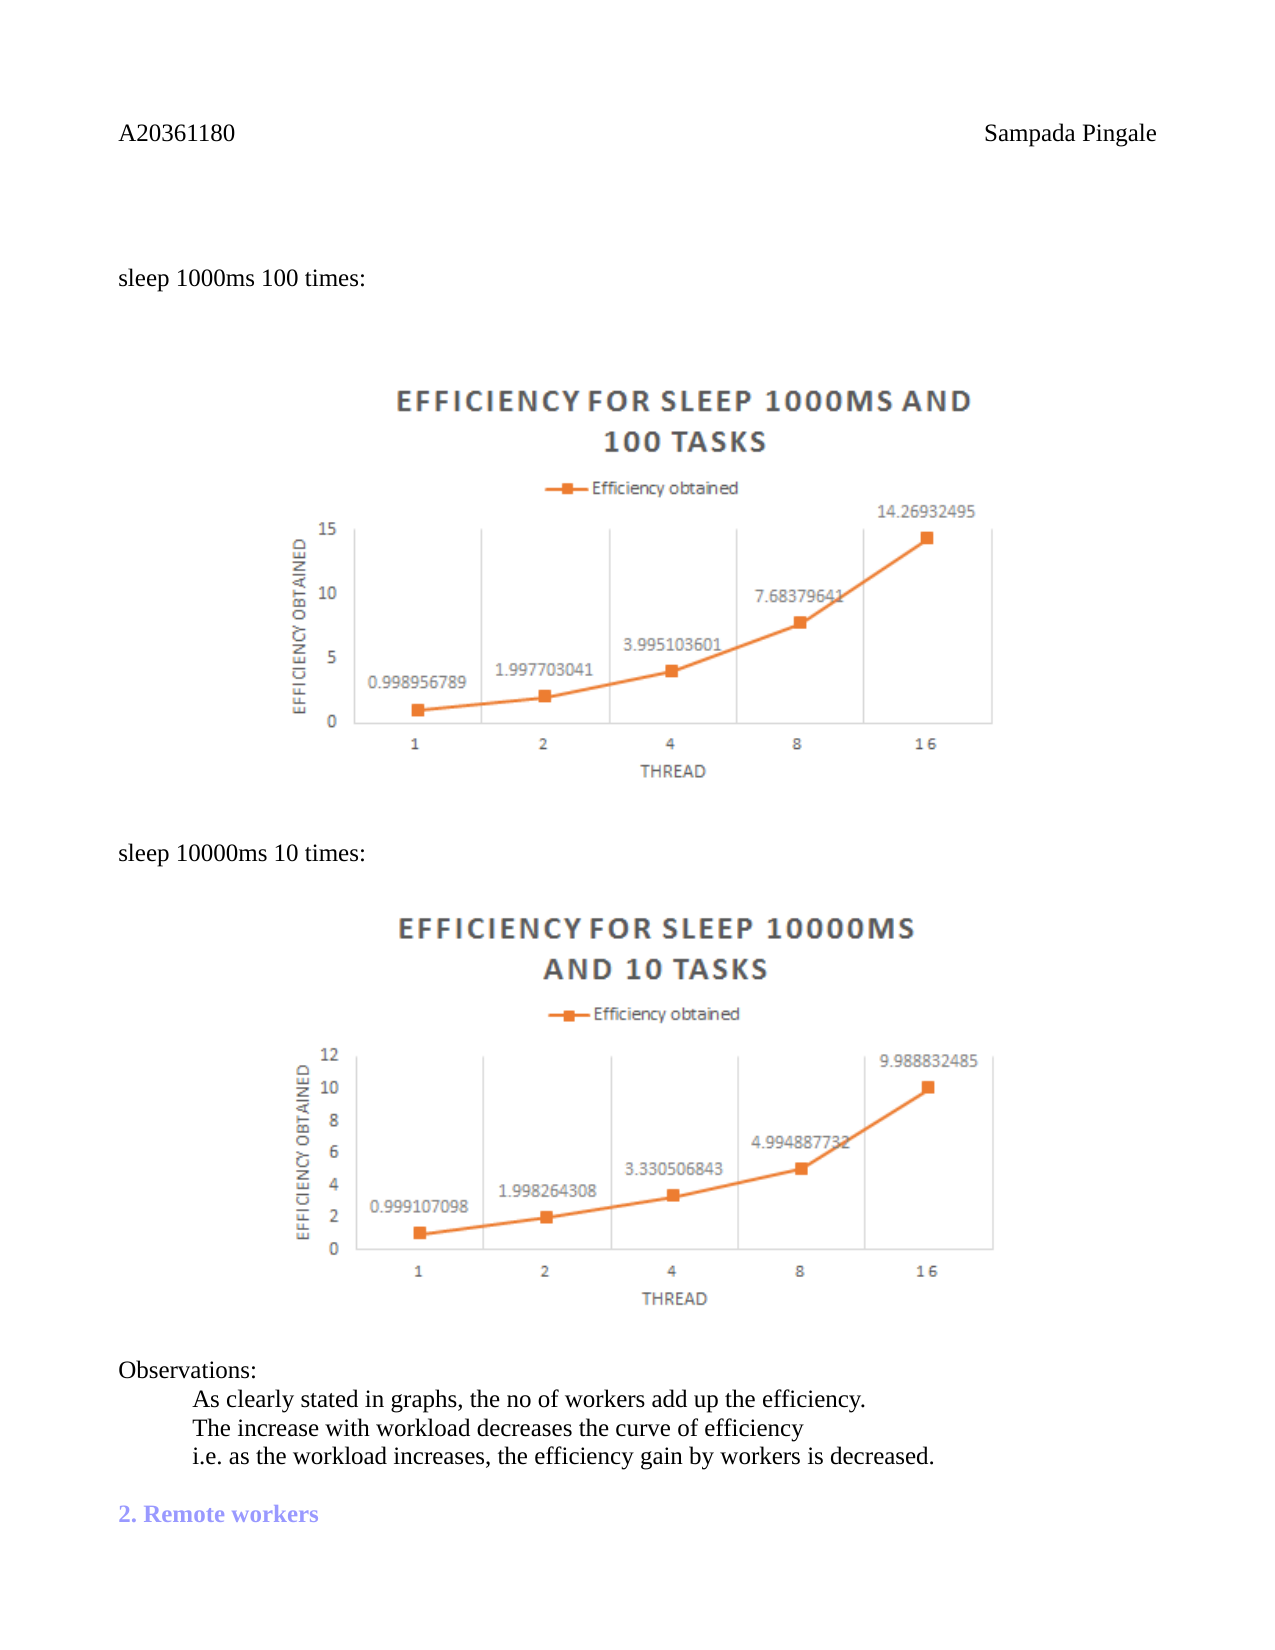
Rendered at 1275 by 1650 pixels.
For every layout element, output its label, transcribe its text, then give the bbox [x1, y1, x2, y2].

text As clearly stated in graphs, the no of workers add up the efficiency. [118, 1384, 1157, 1413]
text sleep 10000ms 10 times: [118, 838, 1157, 866]
text i.e. as the workload increases, the efficiency gain by workers is decreased. [118, 1441, 1157, 1470]
text sleep 1000ms 100 times: [118, 263, 1157, 291]
text Observations: [118, 1355, 1157, 1384]
text 2. Remote workers [118, 1499, 1157, 1528]
picture [270, 895, 1005, 1313]
text The increase with workload decreases the curve of efficiency [118, 1413, 1157, 1441]
picture [271, 377, 1004, 784]
